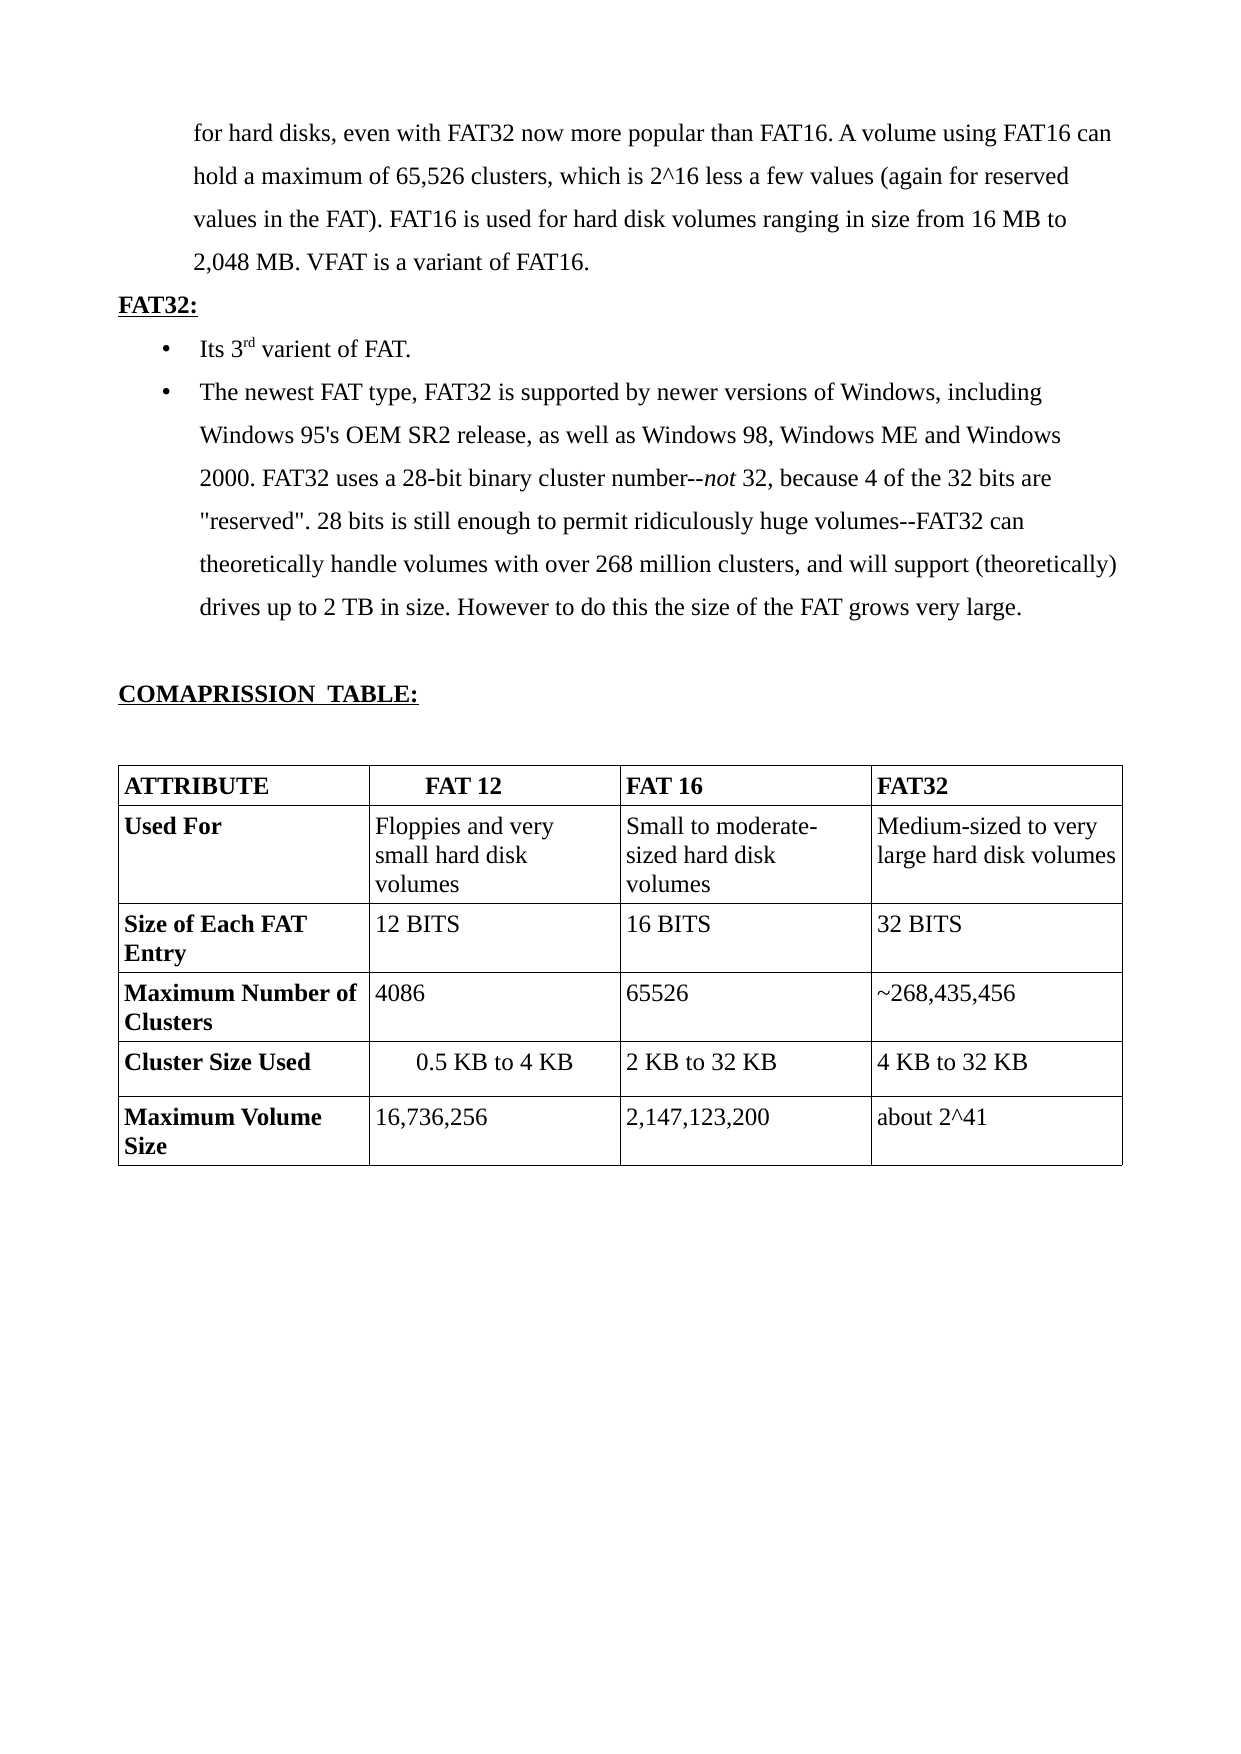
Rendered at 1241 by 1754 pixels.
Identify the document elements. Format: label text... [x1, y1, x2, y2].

table_header ATTRIBUTE [119, 766, 369, 805]
table_cell about 2^41 [872, 1097, 1122, 1165]
table_cell 2,147,123,200 [621, 1097, 871, 1165]
table_cell 16,736,256 [370, 1097, 620, 1165]
table_cell 4086 [370, 973, 620, 1041]
table_cell 65526 [621, 973, 871, 1041]
table_cell Cluster Size Used [119, 1042, 369, 1096]
text FAT32: [118, 291, 1122, 319]
list Its 3rd varient of FAT. [162, 334, 1122, 362]
table_cell ~268,435,456 [872, 973, 1122, 1041]
text COMAPRISSION TABLE: [118, 679, 1122, 707]
table_cell 4 KB to 32 KB [872, 1042, 1122, 1096]
table_header FAT 16 [621, 766, 871, 805]
table_cell 2 KB to 32 KB [621, 1042, 871, 1096]
list for hard disks, even with FAT32 now more popular than FAT16. A volume using FAT16 can hold a maximum of 65,526 clusters, which is 2^16 less a few values (again for reserved values in the FAT). FAT16 is used for hard disk volumes ranging in size from 16 MB to 2,048 MB. VFAT is a variant of FAT16. [156, 118, 1122, 276]
table_cell Size of Each FAT Entry [119, 904, 369, 972]
table_cell 32 BITS [872, 904, 1122, 972]
table_header FAT 12 [370, 766, 620, 805]
table_cell Maximum Number of Clusters [119, 973, 369, 1041]
table_cell Medium-sized to very large hard disk volumes [872, 806, 1122, 903]
list The newest FAT type, FAT32 is supported by newer versions of Windows, including Windows 95's OEM SR2 release, as well as Windows 98, Windows ME and Windows 2000. FAT32 uses a 28-bit binary cluster number--not 32, because 4 of the 32 bits are "reserved". 28 bits is still enough to permit ridiculously huge volumes--FAT32 can theoretically handle volumes with over 268 million clusters, and will support (theoretically) drives up to 2 TB in size. However to do this the size of the FAT grows very large. [162, 377, 1122, 621]
table_cell Floppies and very small hard disk volumes [370, 806, 620, 903]
table_header FAT32 [872, 766, 1122, 805]
table_cell 12 BITS [370, 904, 620, 972]
table_cell 0.5 KB to 4 KB [370, 1042, 620, 1096]
table_cell Small to moderate- sized hard disk volumes [621, 806, 871, 903]
table_cell Maximum Volume Size [119, 1097, 369, 1165]
table_cell 16 BITS [621, 904, 871, 972]
table_cell Used For [119, 806, 369, 903]
